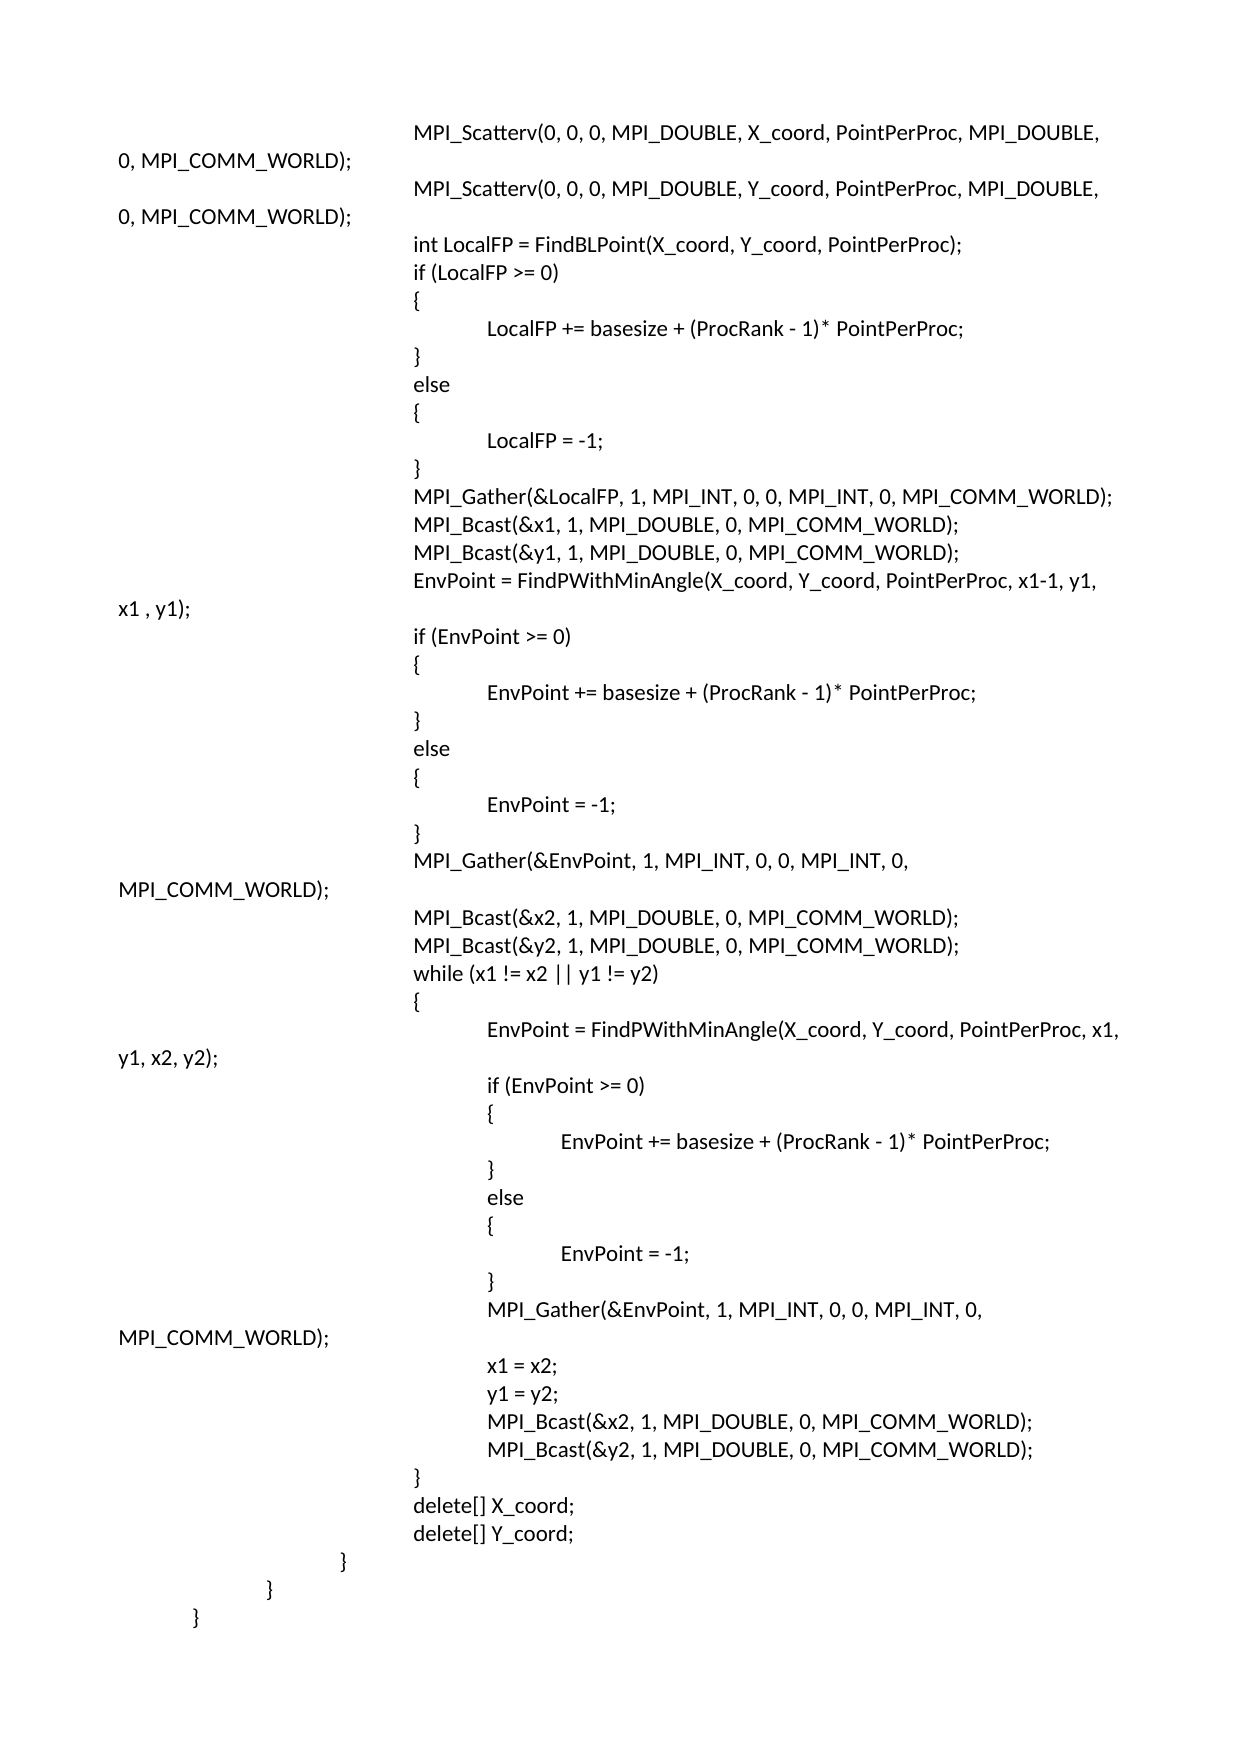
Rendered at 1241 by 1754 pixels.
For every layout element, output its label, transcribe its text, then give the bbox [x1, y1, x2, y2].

text MPI_Scatterv(0, 0, 0, MPI_DOUBLE, X_coord, PointPerProc, MPI_DOUBLE, 0, MPI_COMM_WORLD); [118, 118, 1122, 174]
text } [118, 819, 1122, 847]
text delete[] Y_coord; [118, 1519, 1122, 1547]
text LocalFP += basesize + (ProcRank - 1)* PointPerProc; [118, 314, 1122, 342]
text delete[] X_coord; [118, 1491, 1122, 1519]
text if (LocalFP >= 0) [118, 258, 1122, 286]
text EnvPoint += basesize + (ProcRank - 1)* PointPerProc; [118, 1127, 1122, 1155]
text } [118, 1155, 1122, 1183]
text { [118, 1099, 1122, 1127]
text if (EnvPoint >= 0) [118, 1071, 1122, 1099]
text y1 = y2; [118, 1379, 1122, 1407]
text x1 = x2; [118, 1351, 1122, 1379]
text EnvPoint = FindPWithMinAngle(X_coord, Y_coord, PointPerProc, x1, y1, x2, y2); [118, 1015, 1122, 1071]
text int LocalFP = FindBLPoint(X_coord, Y_coord, PointPerProc); [118, 230, 1122, 258]
text } [118, 454, 1122, 482]
text while (x1 != x2 || y1 != y2) [118, 959, 1122, 987]
text else [118, 734, 1122, 763]
text MPI_Gather(&EnvPoint, 1, MPI_INT, 0, 0, MPI_INT, 0, MPI_COMM_WORLD); [118, 1295, 1122, 1351]
text { [118, 763, 1122, 791]
text if (EnvPoint >= 0) [118, 622, 1122, 651]
text else [118, 370, 1122, 398]
text MPI_Bcast(&x2, 1, MPI_DOUBLE, 0, MPI_COMM_WORLD); [118, 1407, 1122, 1435]
text { [118, 398, 1122, 426]
text { [118, 651, 1122, 678]
text MPI_Scatterv(0, 0, 0, MPI_DOUBLE, Y_coord, PointPerProc, MPI_DOUBLE, 0, MPI_COMM_WORLD); [118, 174, 1122, 230]
text MPI_Bcast(&x1, 1, MPI_DOUBLE, 0, MPI_COMM_WORLD); [118, 510, 1122, 538]
text MPI_Bcast(&x2, 1, MPI_DOUBLE, 0, MPI_COMM_WORLD); [118, 903, 1122, 931]
text { [118, 286, 1122, 314]
text } [118, 1547, 1122, 1575]
text EnvPoint += basesize + (ProcRank - 1)* PointPerProc; [118, 678, 1122, 707]
text EnvPoint = -1; [118, 1239, 1122, 1267]
text } [118, 342, 1122, 370]
text } [118, 1463, 1122, 1491]
text { [118, 987, 1122, 1015]
text } [118, 1603, 1122, 1631]
text } [118, 707, 1122, 734]
text MPI_Gather(&EnvPoint, 1, MPI_INT, 0, 0, MPI_INT, 0, MPI_COMM_WORLD); [118, 847, 1122, 903]
text EnvPoint = -1; [118, 791, 1122, 819]
text } [118, 1575, 1122, 1603]
text MPI_Bcast(&y1, 1, MPI_DOUBLE, 0, MPI_COMM_WORLD); [118, 538, 1122, 566]
text MPI_Bcast(&y2, 1, MPI_DOUBLE, 0, MPI_COMM_WORLD); [118, 931, 1122, 959]
text } [118, 1267, 1122, 1295]
text else [118, 1183, 1122, 1211]
text MPI_Bcast(&y2, 1, MPI_DOUBLE, 0, MPI_COMM_WORLD); [118, 1435, 1122, 1463]
text { [118, 1211, 1122, 1239]
text EnvPoint = FindPWithMinAngle(X_coord, Y_coord, PointPerProc, x1-1, y1, x1 , y1); [118, 566, 1122, 622]
text MPI_Gather(&LocalFP, 1, MPI_INT, 0, 0, MPI_INT, 0, MPI_COMM_WORLD); [118, 482, 1122, 510]
text LocalFP = -1; [118, 426, 1122, 454]
